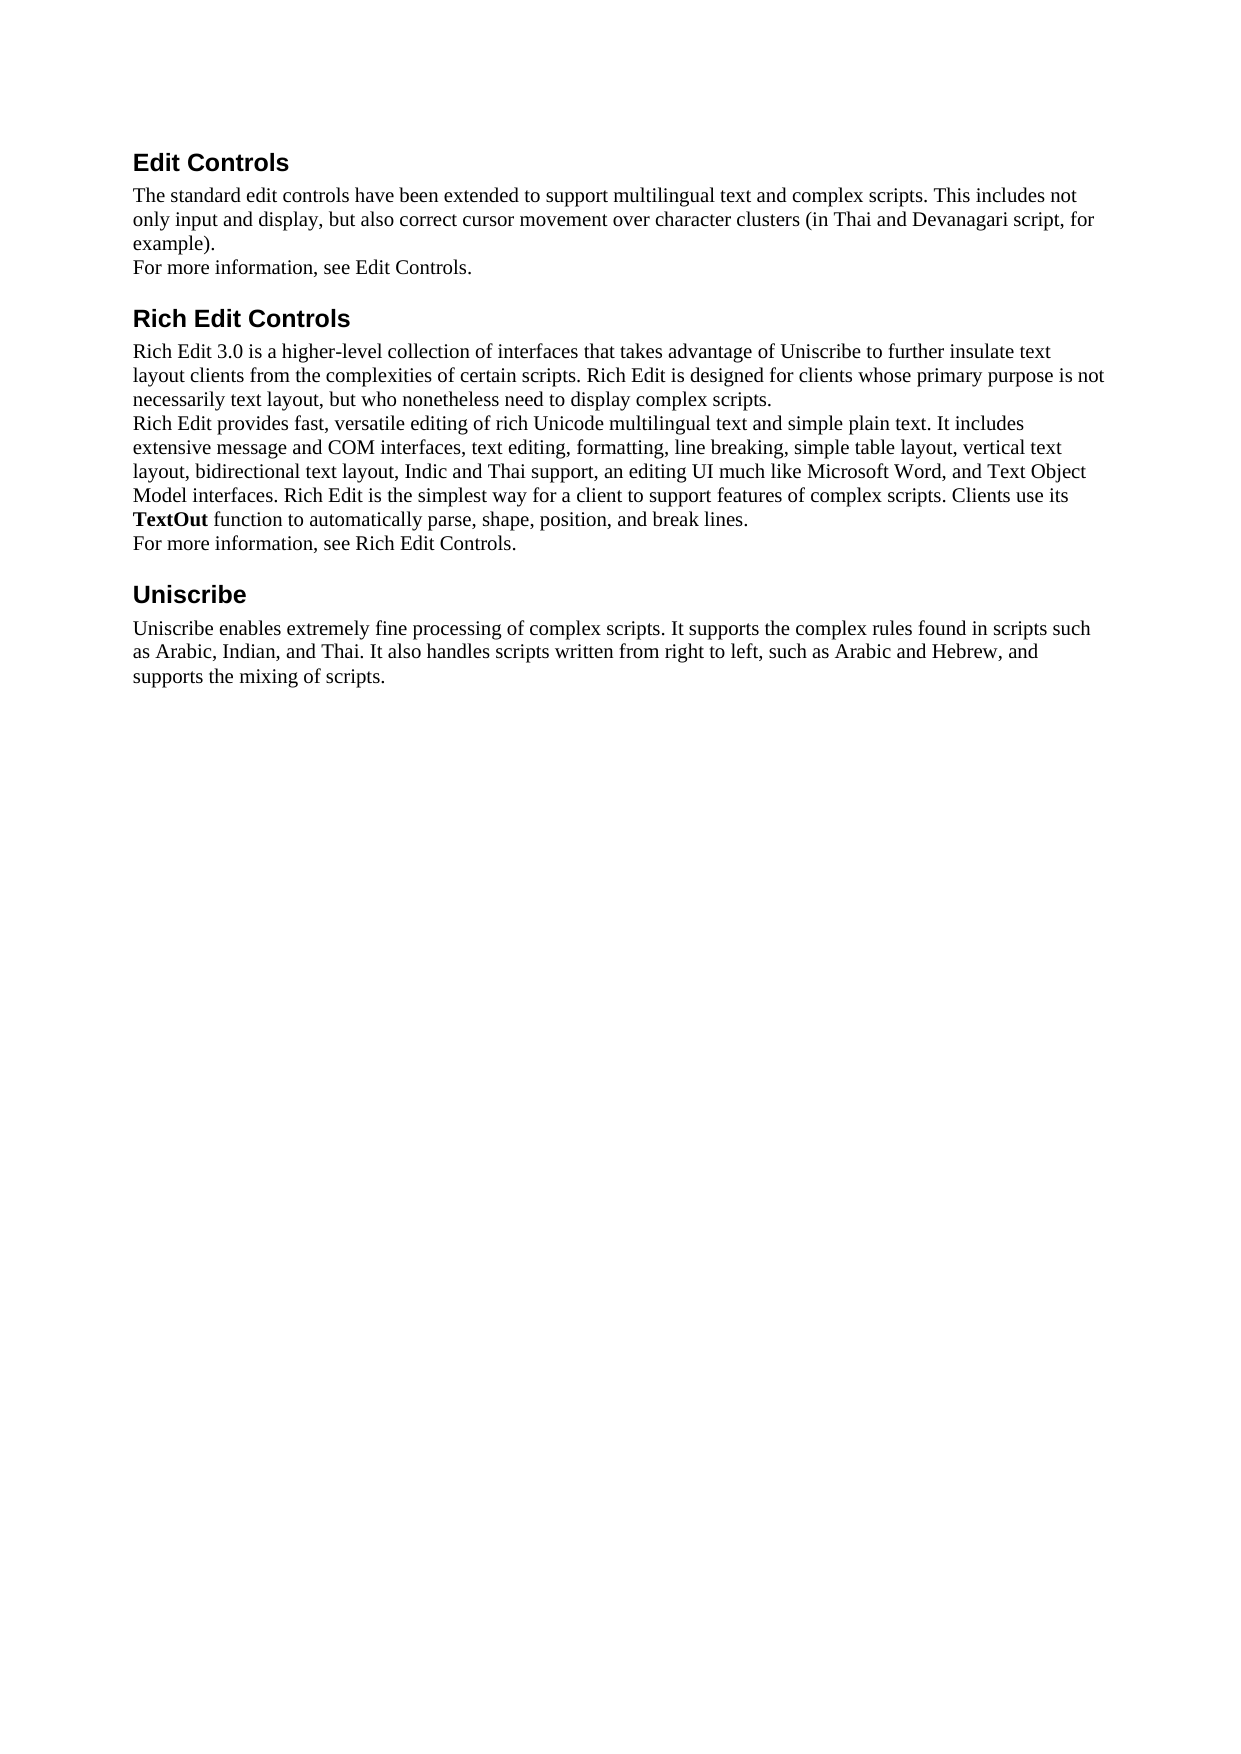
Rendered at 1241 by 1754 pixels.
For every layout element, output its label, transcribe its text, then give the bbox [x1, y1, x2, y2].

text For more information, see Edit Controls. [133, 255, 1107, 279]
subtitle Rich Edit Controls [133, 304, 1107, 333]
text The standard edit controls have been extended to support multilingual text and complex scripts. This includes not only input and display, but also correct cursor movement over character clusters (in Thai and Devanagari script, for example). [133, 183, 1107, 255]
text Rich Edit 3.0 is a higher-level collection of interfaces that takes advantage of Uniscribe to further insulate text layout clients from the complexities of certain scripts. Rich Edit is designed for clients whose primary purpose is not necessarily text layout, but who nonetheless need to display complex scripts. [133, 339, 1107, 411]
subtitle Uniscribe [133, 580, 1107, 609]
subtitle Edit Controls [133, 148, 1107, 176]
text For more information, see Rich Edit Controls. [133, 531, 1107, 555]
text Uniscribe enables extremely fine processing of complex scripts. It supports the complex rules found in scripts such as Arabic, Indian, and Thai. It also handles scripts written from right to left, such as Arabic and Hebrew, and supports the mixing of scripts. [133, 615, 1107, 688]
text Rich Edit provides fast, versatile editing of rich Unicode multilingual text and simple plain text. It includes extensive message and COM interfaces, text editing, formatting, line breaking, simple table layout, vertical text layout, bidirectional text layout, Indic and Thai support, an editing UI much like Microsoft Word, and Text Object Model interfaces. Rich Edit is the simplest way for a client to support features of complex scripts. Clients use its TextOut function to automatically parse, shape, position, and break lines. [133, 411, 1107, 531]
